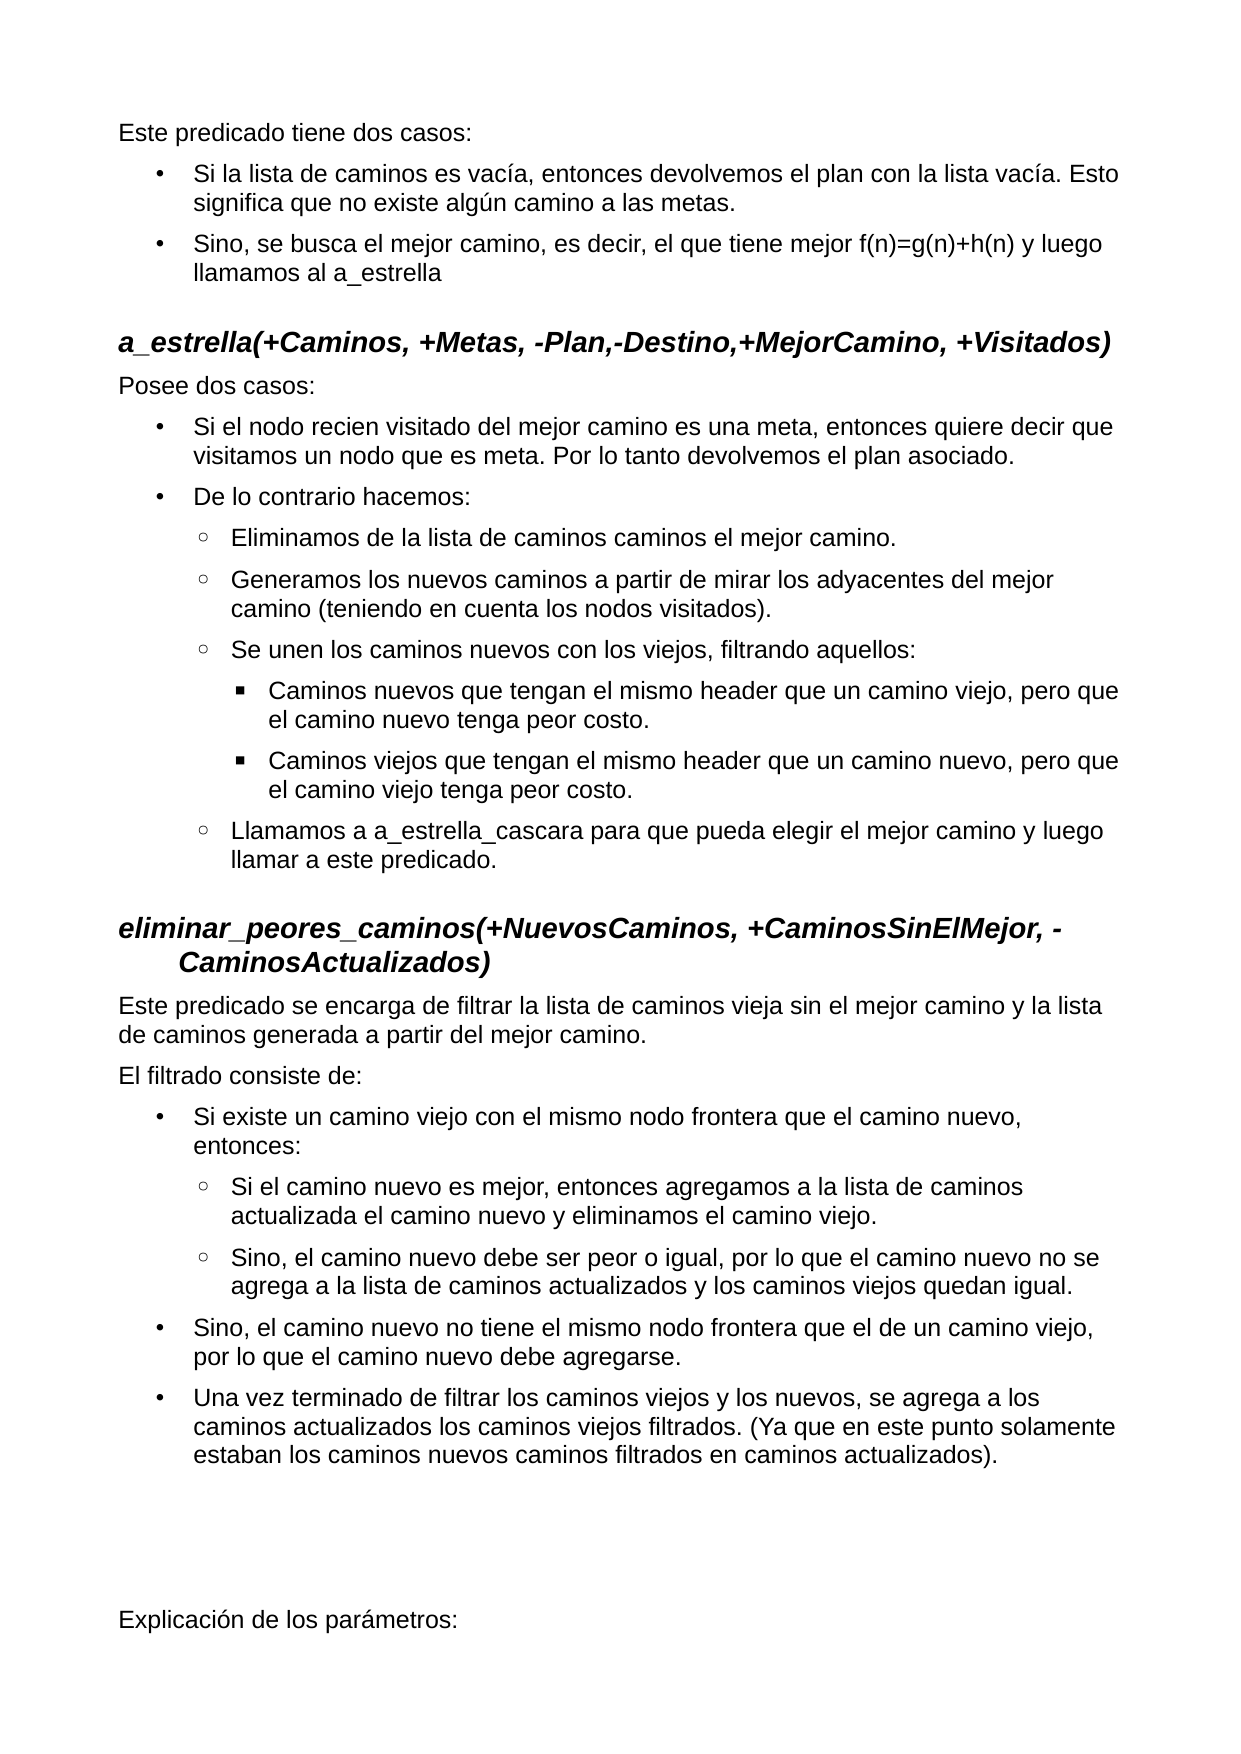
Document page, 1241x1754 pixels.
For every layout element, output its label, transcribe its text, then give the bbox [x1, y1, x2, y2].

subtitle a_estrella(+Caminos, +Metas, -Plan,-Destino,+MejorCamino, +Visitados) [118, 324, 1122, 358]
list Si el camino nuevo es mejor, entonces agregamos a la lista de caminos actualizada el camino nuevo y eliminamos el camino viejo. [193, 1172, 1122, 1230]
text El filtrado consiste de: [118, 1061, 1122, 1090]
list Si el nodo recien visitado del mejor camino es una meta, entonces quiere decir que visitamos un nodo que es meta. Por lo tanto devolvemos el plan asociado. [156, 412, 1122, 469]
list De lo contrario hacemos: [156, 482, 1122, 511]
list Si existe un camino viejo con el mismo nodo frontera que el camino nuevo, entonces: [156, 1102, 1122, 1160]
list Eliminamos de la lista de caminos caminos el mejor camino. [193, 523, 1122, 552]
list Caminos viejos que tengan el mismo header que un camino nuevo, pero que el camino viejo tenga peor costo. [231, 746, 1122, 804]
list Se unen los caminos nuevos con los viejos, filtrando aquellos: [193, 635, 1122, 664]
list Sino, el camino nuevo debe ser peor o igual, por lo que el camino nuevo no se agrega a la lista de caminos actualizados y los caminos viejos quedan igual. [193, 1242, 1122, 1300]
subtitle eliminar_peores_caminos(+NuevosCaminos, +CaminosSinElMejor, -CaminosActualizados) [118, 911, 1122, 978]
text Posee dos casos: [118, 371, 1122, 399]
text Este predicado tiene dos casos: [118, 118, 1122, 147]
text Explicación de los parámetros: [118, 1605, 1122, 1634]
list Caminos nuevos que tengan el mismo header que un camino viejo, pero que el camino nuevo tenga peor costo. [231, 676, 1122, 734]
list Una vez terminado de filtrar los caminos viejos y los nuevos, se agrega a los caminos actualizados los caminos viejos filtrados. (Ya que en este punto solamente estaban los caminos nuevos caminos filtrados en caminos actualizados). [156, 1383, 1122, 1469]
list Sino, se busca el mejor camino, es decir, el que tiene mejor f(n)=g(n)+h(n) y luego llamamos al a_estrella [156, 229, 1122, 287]
list Llamamos a a_estrella_cascara para que pueda elegir el mejor camino y luego llamar a este predicado. [193, 816, 1122, 874]
list Sino, el camino nuevo no tiene el mismo nodo frontera que el de un camino viejo, por lo que el camino nuevo debe agregarse. [156, 1313, 1122, 1370]
list Si la lista de caminos es vacía, entonces devolvemos el plan con la lista vacía. Esto significa que no existe algún camino a las metas. [156, 159, 1122, 217]
list Generamos los nuevos caminos a partir de mirar los adyacentes del mejor camino (teniendo en cuenta los nodos visitados). [193, 565, 1122, 622]
text Este predicado se encarga de filtrar la lista de caminos vieja sin el mejor camino y la lista de caminos generada a partir del mejor camino. [118, 991, 1122, 1048]
